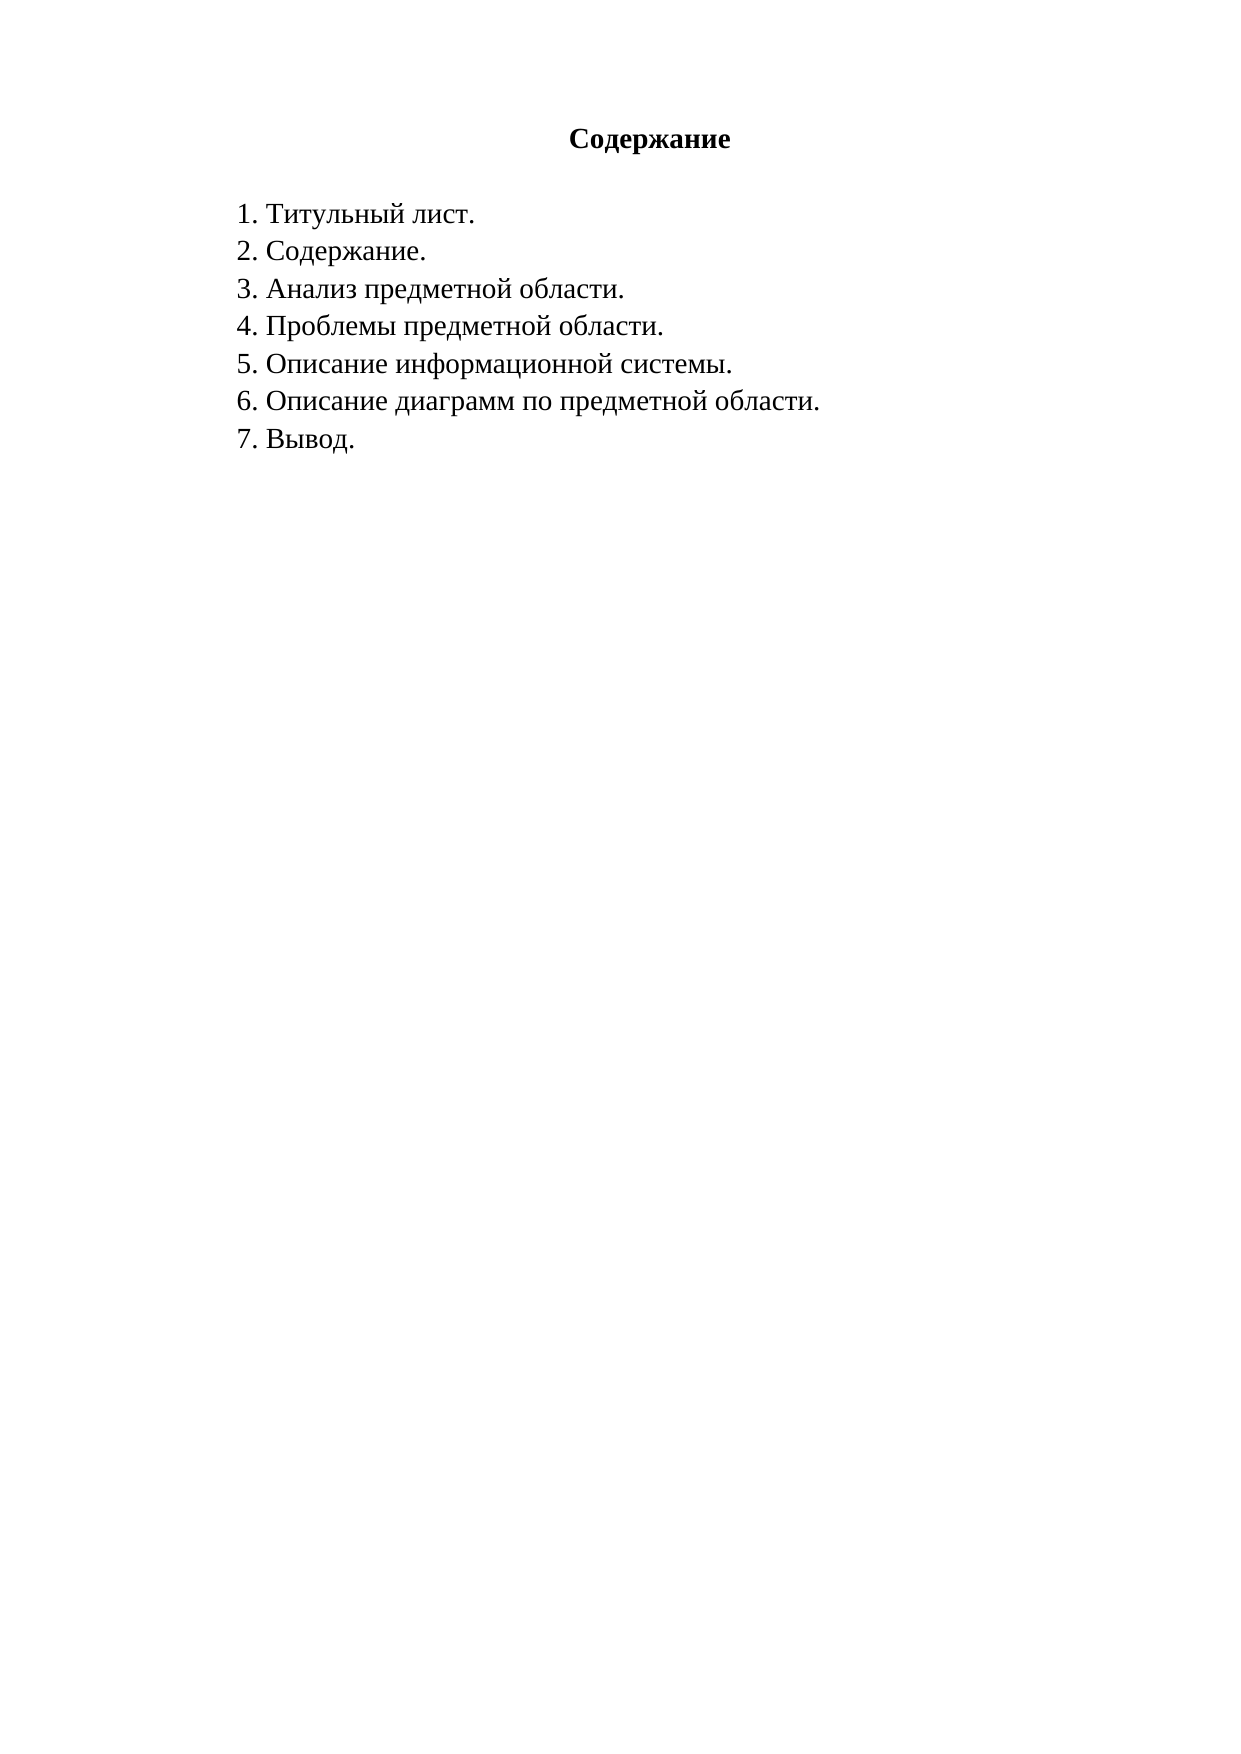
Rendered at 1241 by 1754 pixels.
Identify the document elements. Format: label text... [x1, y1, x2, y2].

text 5. Описание информационной системы. [236, 343, 1063, 381]
text 2. Содержание. [236, 231, 1063, 268]
text 1. Титульный лист. [236, 193, 1063, 231]
text 3. Анализ предметной области. [236, 268, 1063, 306]
text 6. Описание диаграмм по предметной области. [236, 381, 1063, 418]
text Содержание [236, 118, 1063, 156]
text 7. Вывод. [236, 418, 1063, 456]
text 4. Проблемы предметной области. [236, 306, 1063, 343]
